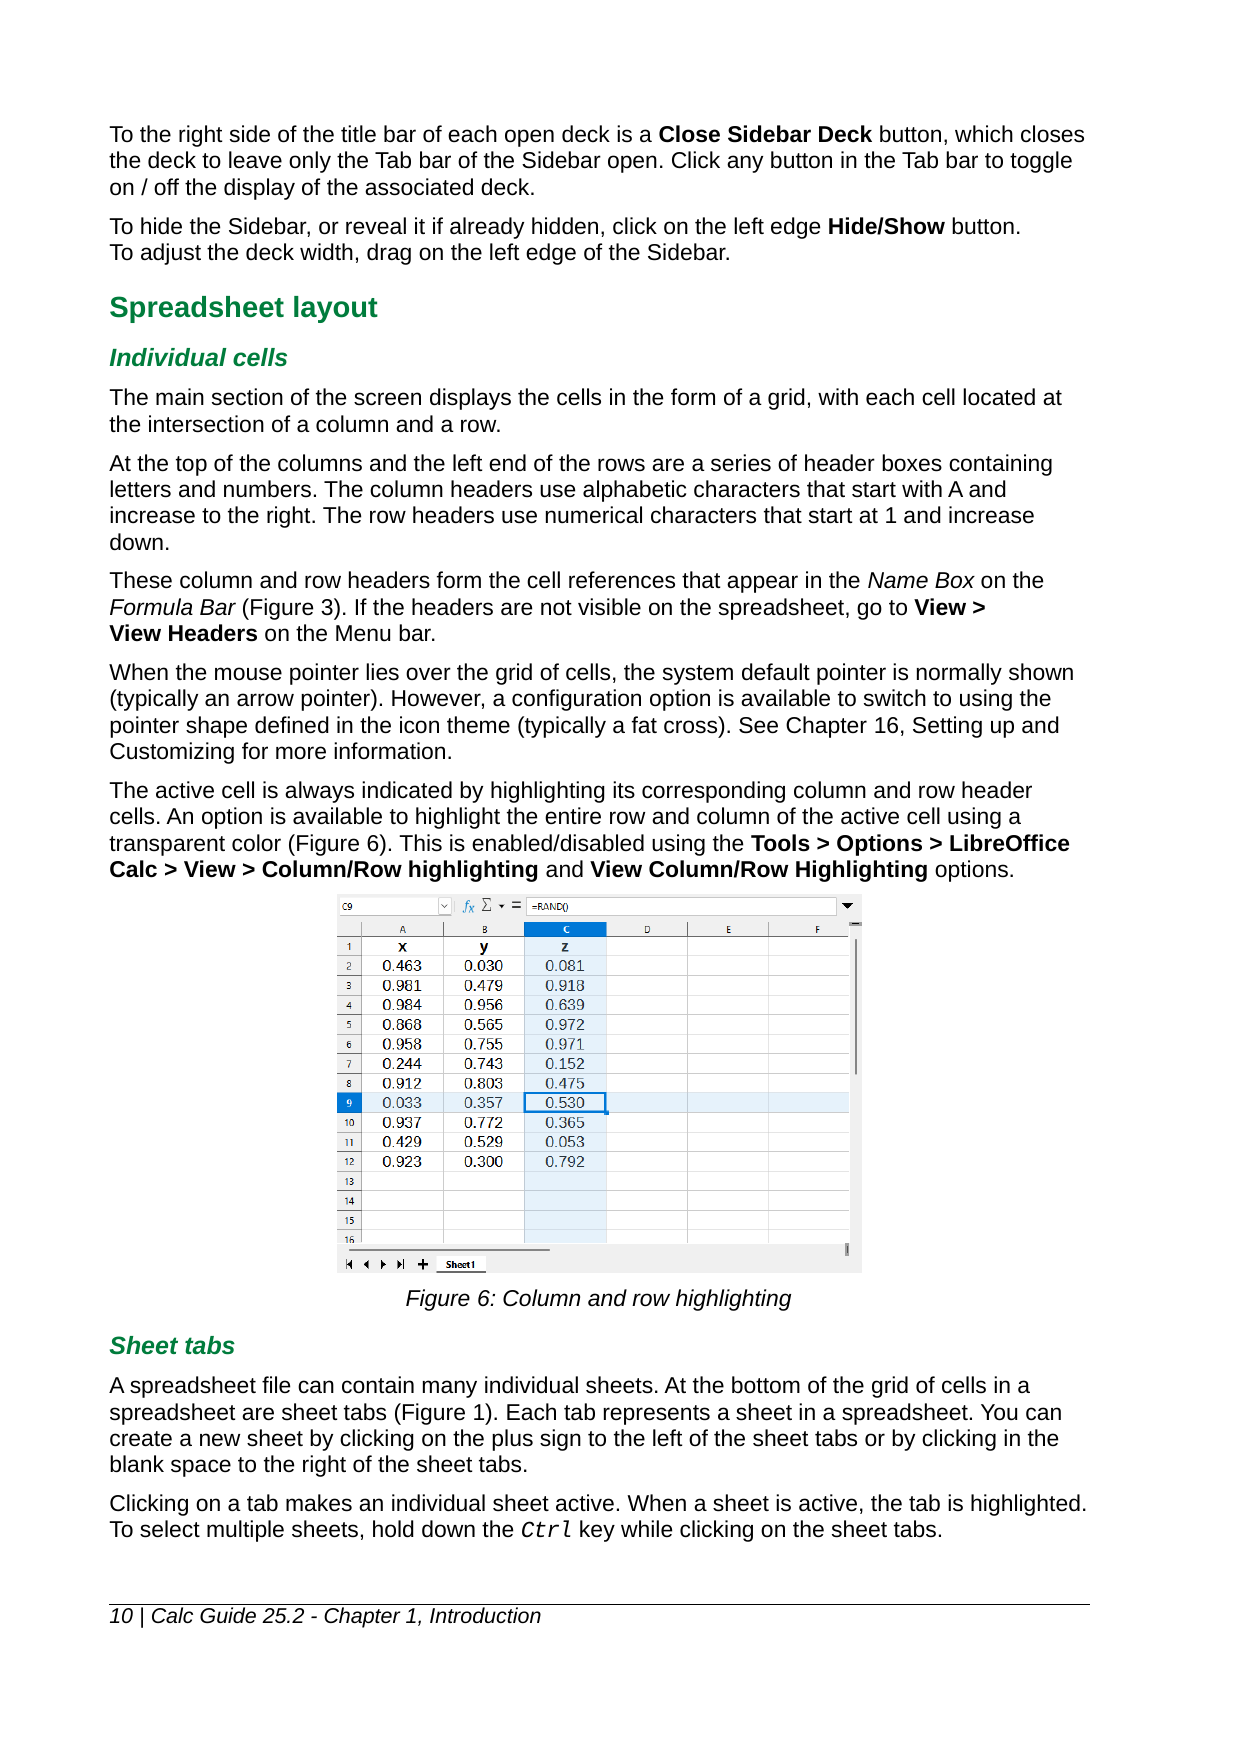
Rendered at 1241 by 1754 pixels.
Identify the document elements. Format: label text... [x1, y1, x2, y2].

subtitle Spreadsheet layout [109, 290, 1090, 324]
subtitle Sheet tabs [109, 1331, 1090, 1360]
text To the right side of the title bar of each open deck is a Close Sidebar Deck button, which closes the deck to leave only the Tab bar of the Sidebar open. Click any button in the Tab bar to toggle on / off the display of the associated deck. [109, 121, 1090, 200]
picture [337, 894, 862, 1273]
text The active cell is always indicated by highlighting its corresponding column and row header cells. An option is available to highlight the entire row and column of the active cell using a transparent color (Figure 6). This is enabled/disabled using the Tools > Options > LibreOffice Calc > View > Column/Row highlighting and View Column/Row Highlighting options. [109, 777, 1090, 882]
subtitle Individual cells [109, 343, 1090, 372]
text These column and row headers form the cell references that appear in the Name Box on the Formula Bar (Figure 3). If the headers are not visible on the spreadsheet, go to View > View Headers on the Menu bar. [109, 567, 1090, 646]
text Clicking on a tab makes an individual sheet active. When a sheet is active, the tab is highlighted. To select multiple sheets, hold down the Ctrl key while clicking on the sheet tabs. [109, 1490, 1090, 1545]
text Figure 6: Column and row highlighting [337, 1285, 862, 1312]
text A spreadsheet file can contain many individual sheets. At the bottom of the grid of cells in a spreadsheet are sheet tabs (Figure 1). Each tab represents a sheet in a spreadsheet. You can create a new sheet by clicking on the plus sign to the left of the sheet tabs or by clicking in the blank space to the right of the sheet tabs. [109, 1372, 1090, 1478]
text When the mouse pointer lies over the grid of cells, the system default pointer is normally shown (typically an arrow pointer). However, a configuration option is available to switch to using the pointer shape defined in the icon theme (typically a fat cross). See Chapter 16, Setting up and Customizing for more information. [109, 659, 1090, 764]
text To hide the Sidebar, or reveal it if already hidden, click on the left edge Hide/Show button. To adjust the deck width, drag on the left edge of the Sidebar. [109, 213, 1090, 265]
text The main section of the screen displays the cells in the form of a grid, with each cell located at the intersection of a column and a row. [109, 384, 1090, 437]
text At the top of the columns and the left end of the rows are a series of header boxes containing letters and numbers. The column headers use alphabetic characters that start with A and increase to the right. The row headers use numerical characters that start at 1 and increase down. [109, 449, 1090, 555]
